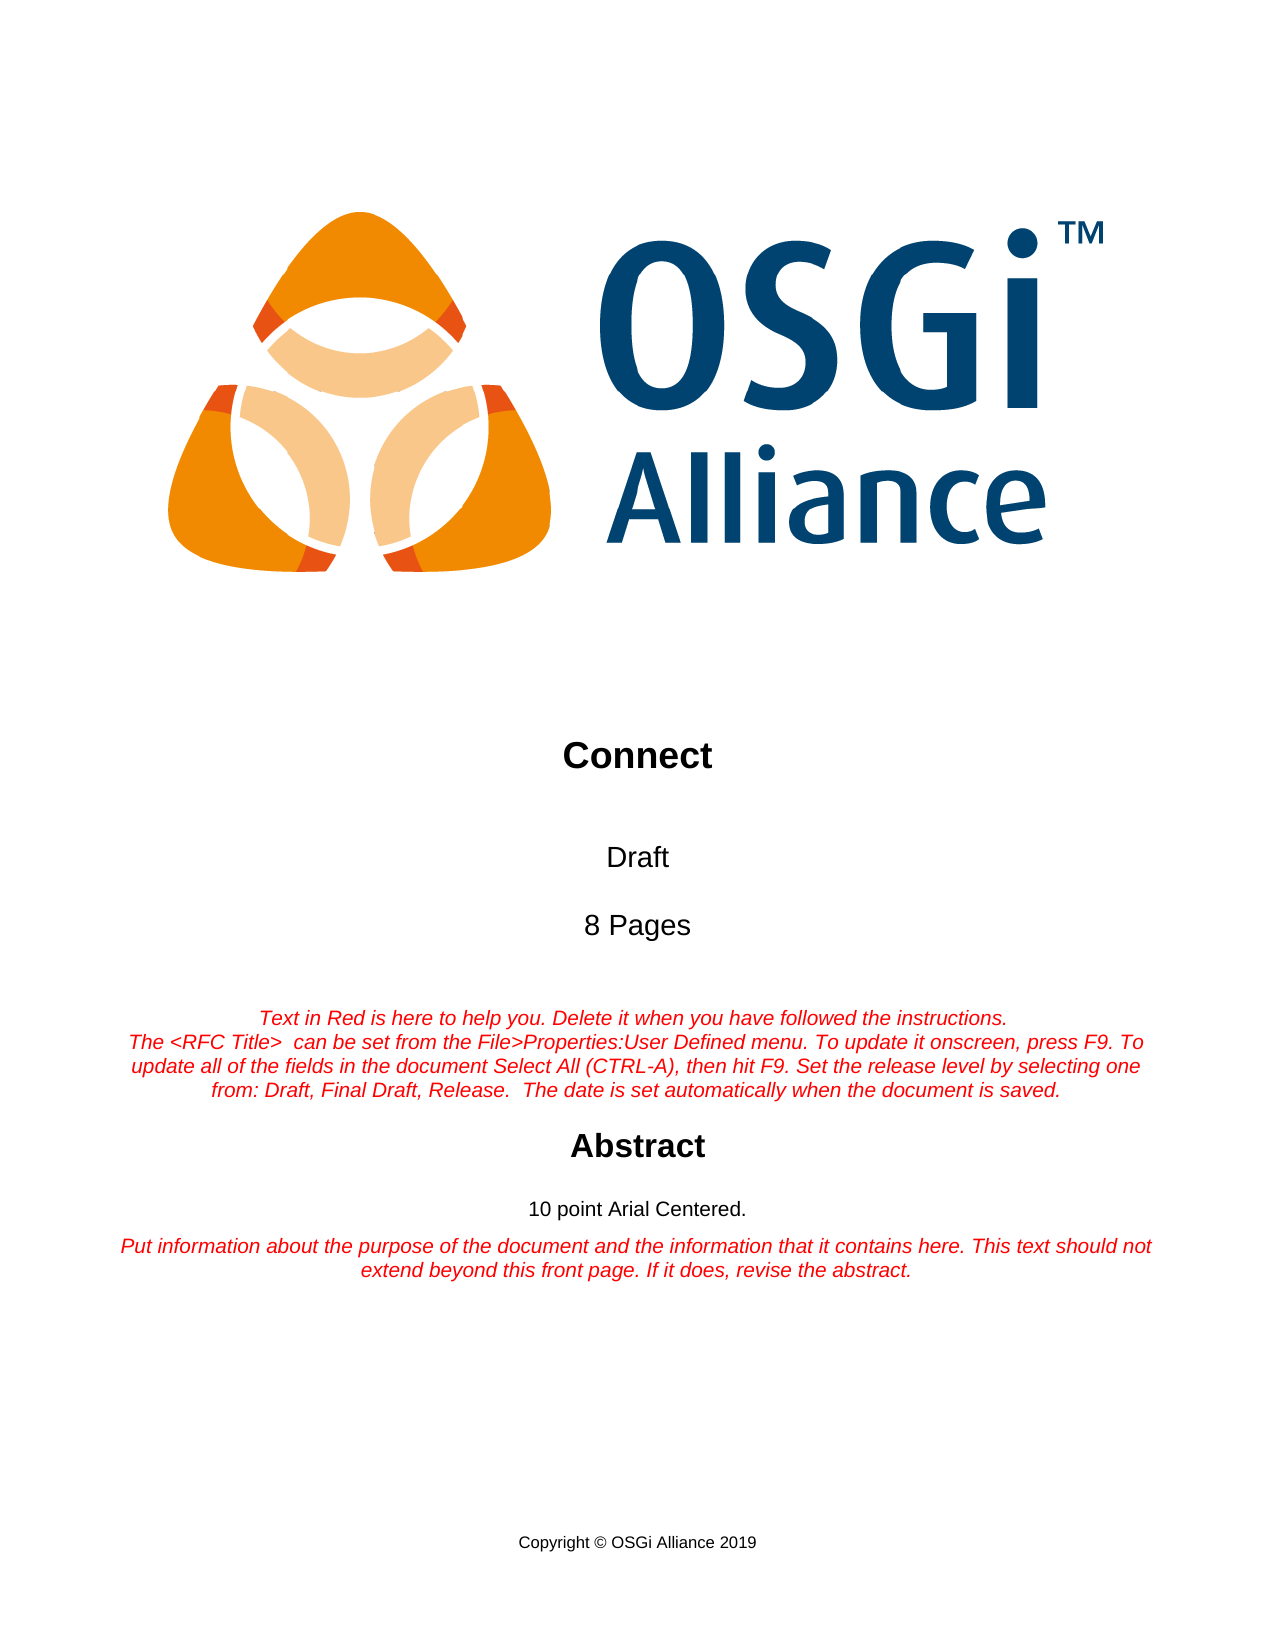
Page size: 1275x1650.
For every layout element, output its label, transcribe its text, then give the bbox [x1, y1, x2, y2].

title Connect [112, 733, 1162, 776]
title Draft 9 Pages [112, 841, 1162, 941]
text Abstract [112, 1127, 1162, 1165]
title Text in Red is here to help you. Delete it when you have followed the instructions. The <RFC Title> can be set from the File>Properties:User Defined menu. To update it onscreen, press F9. To update all of the fields in the document Select All (CTRL-A), then hit F9. Set the release level by selecting one from: Draft, Final Draft, Release. The date is set automatically when the document is saved. [112, 1006, 1162, 1102]
text 10 point Arial Centered. [112, 1190, 1162, 1221]
picture [112, 158, 1163, 626]
text Put information about the purpose of the document and the information that it contains here. This text should not extend beyond this front page. If it does, revise the abstract. [112, 1234, 1162, 1282]
